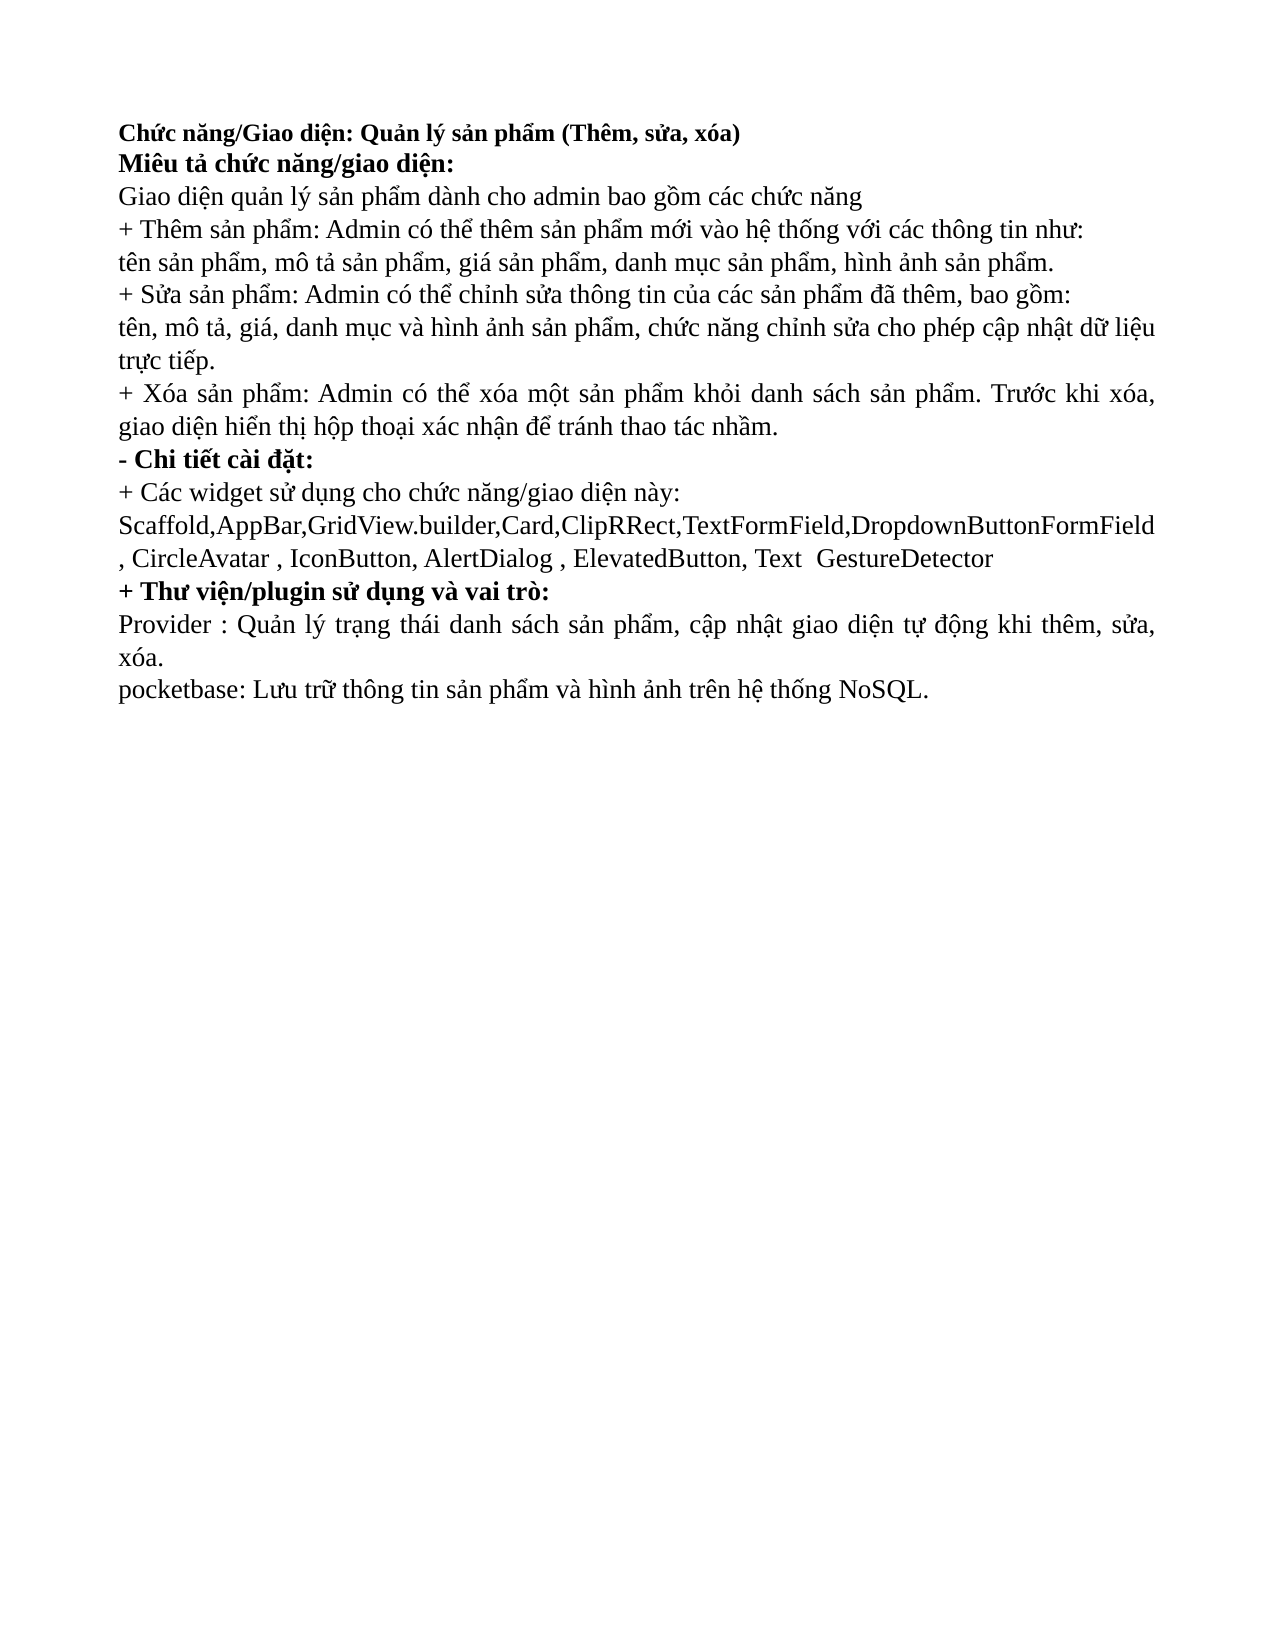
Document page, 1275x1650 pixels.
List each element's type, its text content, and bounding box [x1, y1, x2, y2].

text + Sửa sản phẩm: Admin có thể chỉnh sửa thông tin của các sản phẩm đã thêm, bao gồm: [118, 278, 1157, 310]
text Giao diện quản lý sản phẩm dành cho admin bao gồm các chức năng [118, 180, 1157, 211]
text Scaffold,AppBar,GridView.builder,Card,ClipRRect,TextFormField,DropdownButtonFormField , CircleAvatar , IconButton, AlertDialog , ElevatedButton, Text GestureDetector [118, 509, 1157, 573]
text + Xóa sản phẩm: Admin có thể xóa một sản phẩm khỏi danh sách sản phẩm. Trước khi xóa, giao diện hiển thị hộp thoại xác nhận để tránh thao tác nhầm. [118, 377, 1157, 441]
text - Chi tiết cài đặt: [118, 443, 1157, 474]
text + Thêm sản phẩm: Admin có thể thêm sản phẩm mới vào hệ thống với các thông tin như: [118, 213, 1157, 244]
text + Thư viện/plugin sử dụng và vai trò: [118, 575, 1157, 606]
text Provider : Quản lý trạng thái danh sách sản phẩm, cập nhật giao diện tự động khi thêm, sửa, xóa. [118, 608, 1157, 672]
text Miêu tả chức năng/giao diện: [118, 147, 1157, 178]
text pocketbase: Lưu trữ thông tin sản phẩm và hình ảnh trên hệ thống NoSQL. [118, 673, 1157, 705]
text Chức năng/Giao diện: Quản lý sản phẩm (Thêm, sửa, xóa) [118, 118, 1157, 147]
text tên sản phẩm, mô tả sản phẩm, giá sản phẩm, danh mục sản phẩm, hình ảnh sản phẩm. [118, 246, 1157, 277]
text tên, mô tả, giá, danh mục và hình ảnh sản phẩm, chức năng chỉnh sửa cho phép cập nhật dữ liệu trực tiếp. [118, 311, 1157, 376]
text + Các widget sử dụng cho chức năng/giao diện này: [118, 476, 1157, 507]
